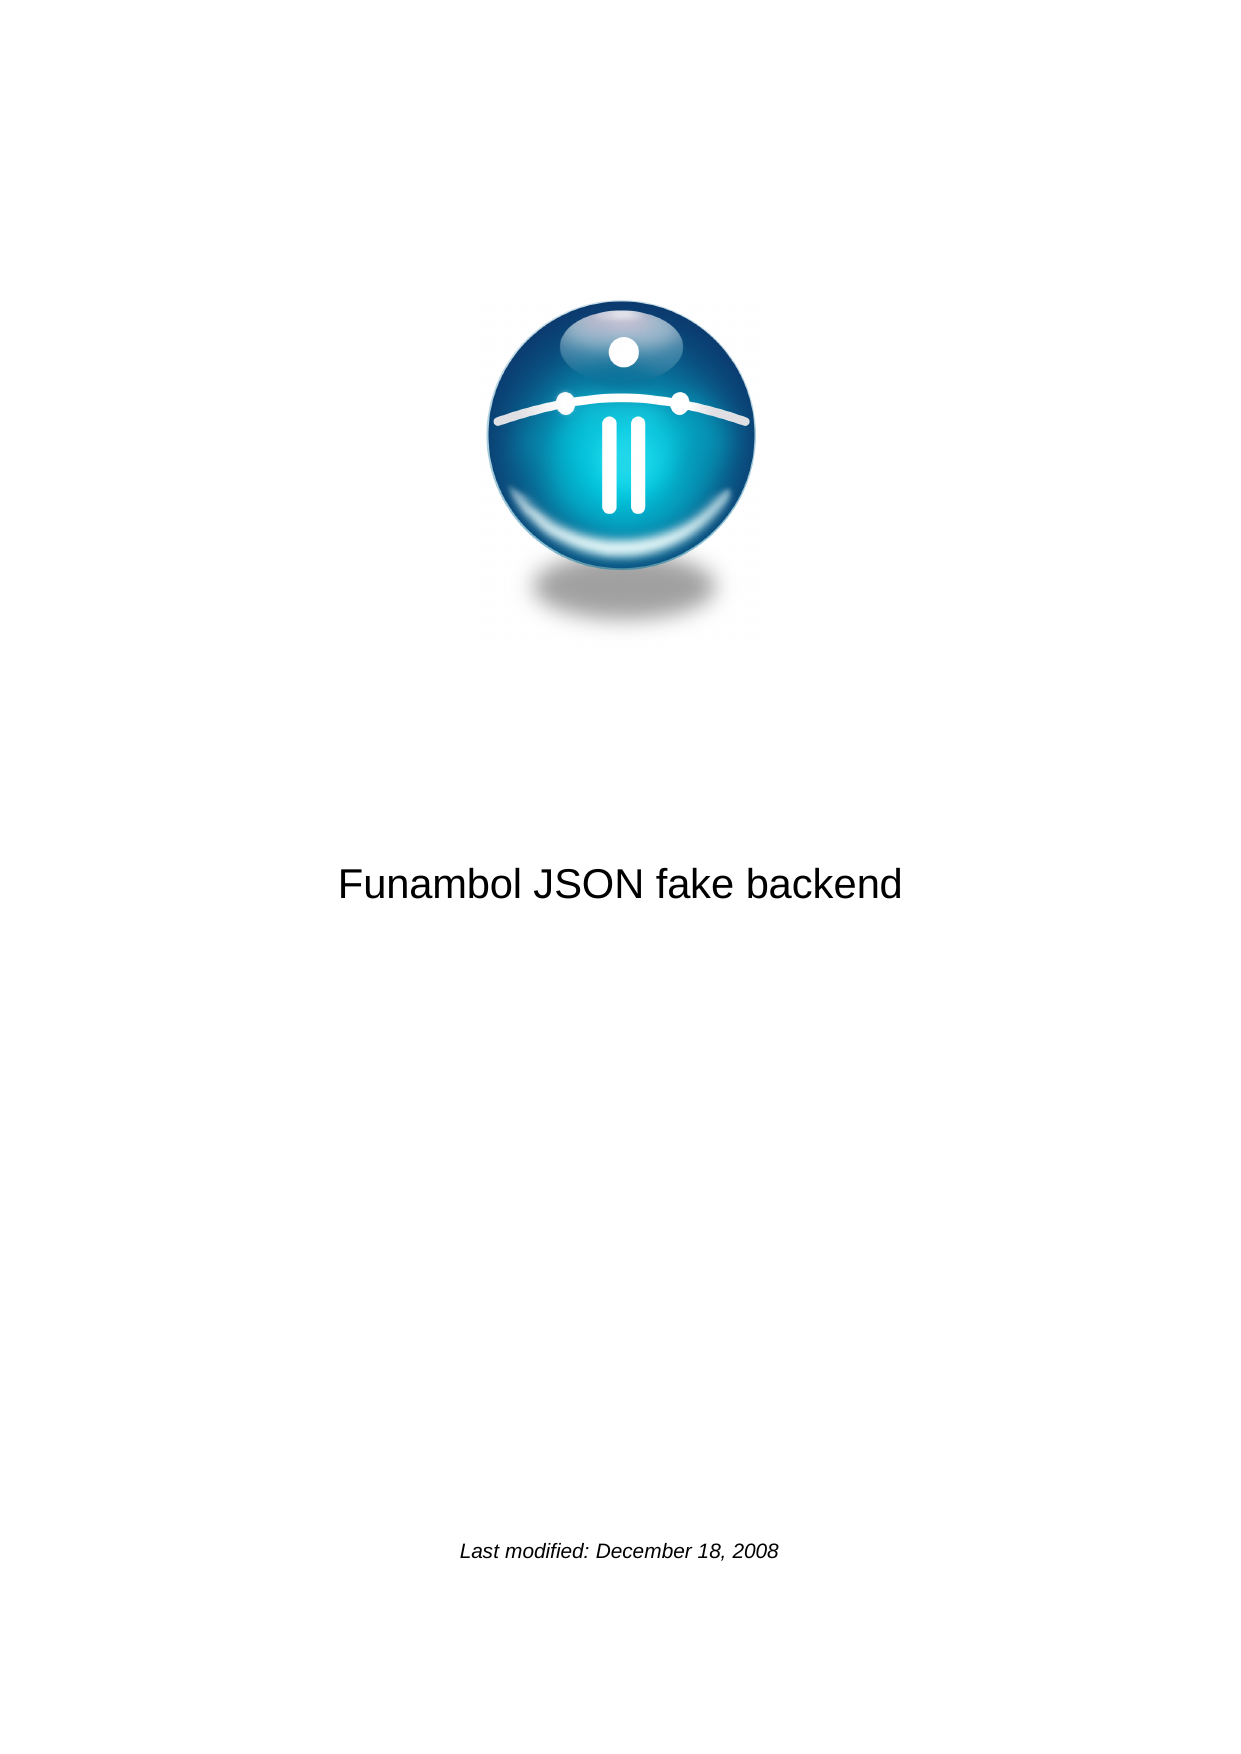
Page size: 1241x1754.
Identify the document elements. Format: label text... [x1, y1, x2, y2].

text Last modified: December 18, 2008 [187, 1539, 1053, 1563]
text Funambol JSON fake backend [187, 861, 1053, 908]
picture [477, 293, 763, 652]
